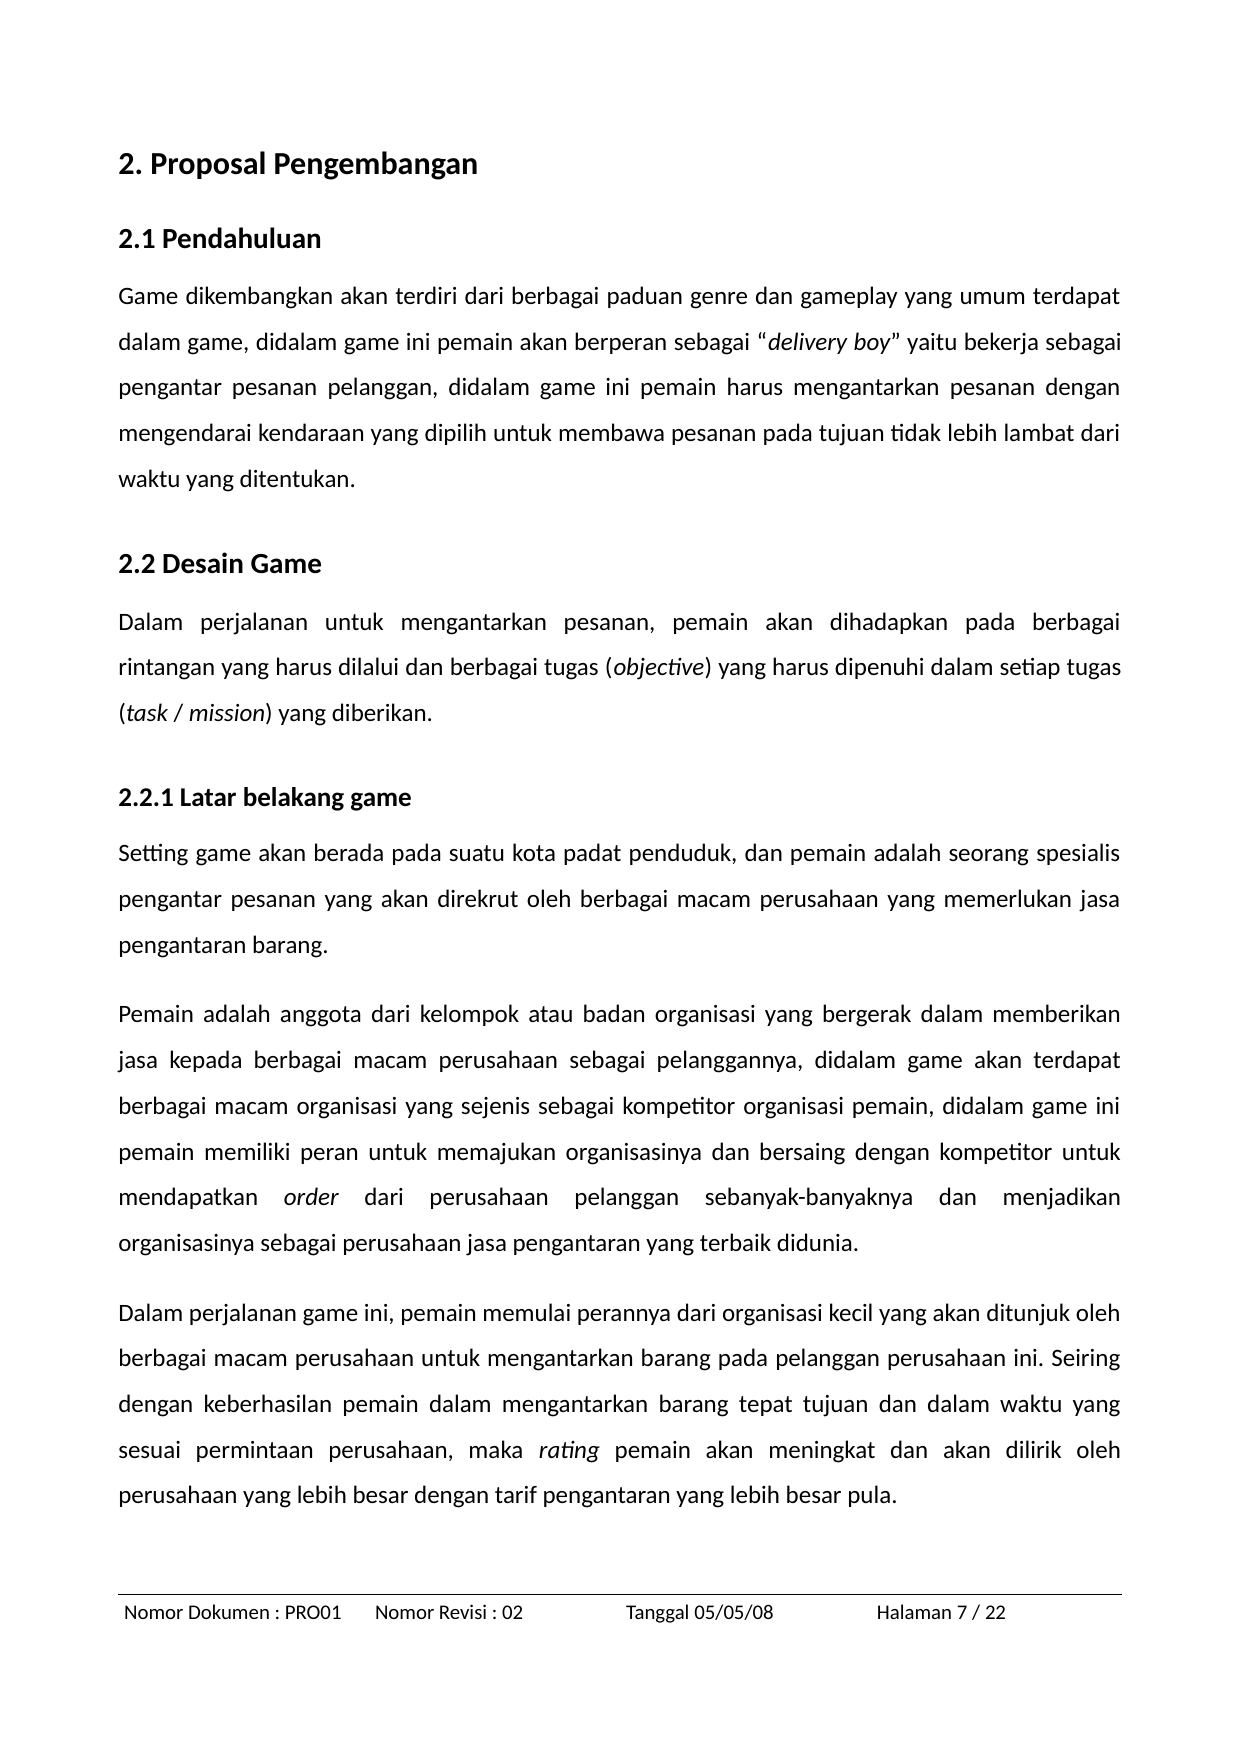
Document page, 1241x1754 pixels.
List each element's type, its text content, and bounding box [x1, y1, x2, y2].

text Dalam perjalanan untuk mengantarkan pesanan, pemain akan dihadapkan pada berbagai rintangan yang harus dilalui dan berbagai tugas (objective) yang harus dipenuhi dalam setiap tugas (task / mission) yang diberikan. [118, 606, 1122, 728]
text Dalam perjalanan game ini, pemain memulai perannya dari organisasi kecil yang akan ditunjuk oleh berbagai macam perusahaan untuk mengantarkan barang pada pelanggan perusahaan ini. Seiring dengan keberhasilan pemain dalam mengantarkan barang tepat tujuan dan dalam waktu yang sesuai permintaan perusahaan, maka rating pemain akan meningkat dan akan dilirik oleh perusahaan yang lebih besar dengan tarif pengantaran yang lebih besar pula. [118, 1297, 1122, 1510]
text Pemain adalah anggota dari kelompok atau badan organisasi yang bergerak dalam memberikan jasa kepada berbagai macam perusahaan sebagai pelanggannya, didalam game akan terdapat berbagai macam organisasi yang sejenis sebagai kompetitor organisasi pemain, didalam game ini pemain memiliki peran untuk memajukan organisasinya dan bersaing dengan kompetitor untuk mendapatkan order dari perusahaan pelanggan sebanyak-banyaknya dan menjadikan organisasinya sebagai perusahaan jasa pengantaran yang terbaik didunia. [118, 998, 1122, 1258]
text Game dikembangkan akan terdiri dari berbagai paduan genre dan gameplay yang umum terdapat dalam game, didalam game ini pemain akan berperan sebagai “delivery boy” yaitu bekerja sebagai pengantar pesanan pelanggan, didalam game ini pemain harus mengantarkan pesanan dengan mengendarai kendaraan yang dipilih untuk membawa pesanan pada tujuan tidak lebih lambat dari waktu yang ditentukan. [118, 280, 1122, 493]
subtitle 2.2.1 Latar belakang game [118, 780, 1122, 813]
subtitle 2. Proposal Pengembangan [118, 143, 1122, 182]
subtitle 2.1 Pendahuluan [118, 220, 1122, 255]
subtitle 2.2 Desain Game [118, 546, 1122, 581]
text Setting game akan berada pada suatu kota padat penduduk, dan pemain adalah seorang spesialis pengantar pesanan yang akan direkrut oleh berbagai macam perusahaan yang memerlukan jasa pengantaran barang. [118, 837, 1122, 959]
